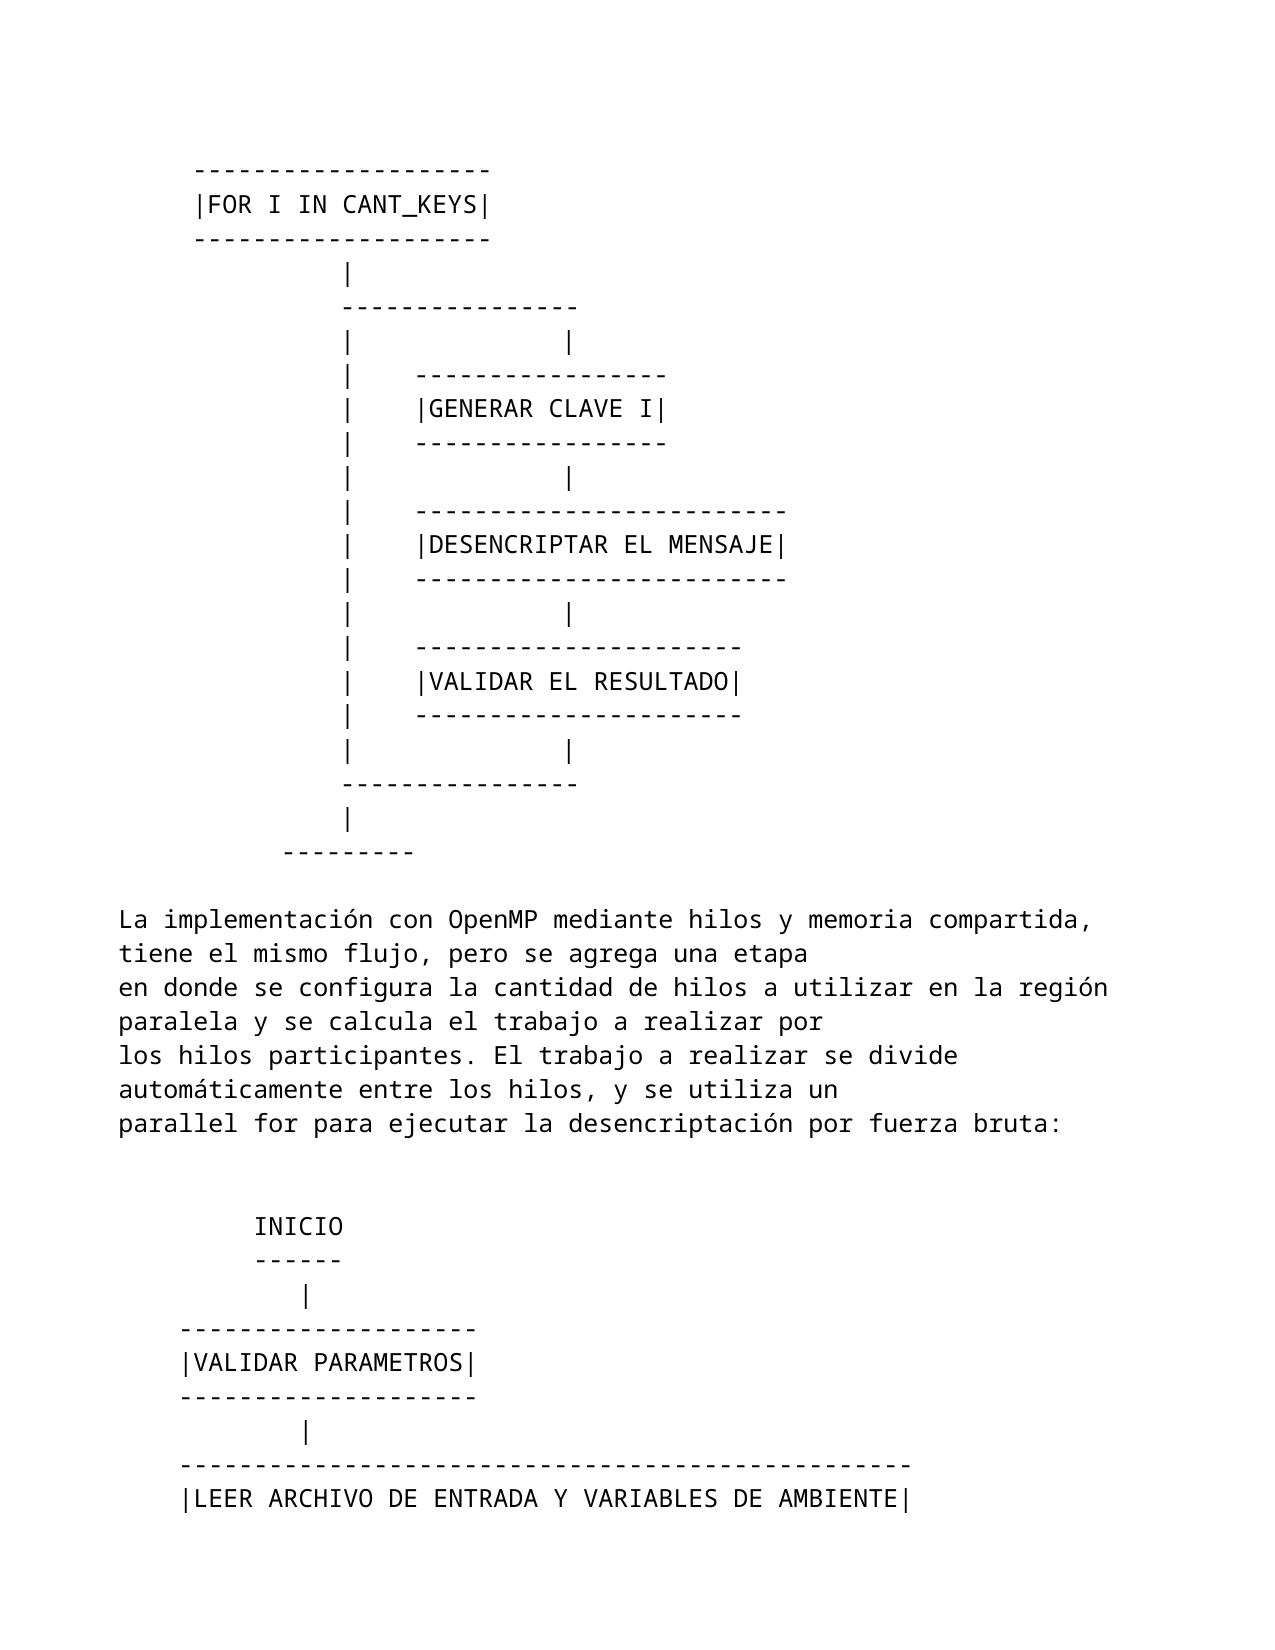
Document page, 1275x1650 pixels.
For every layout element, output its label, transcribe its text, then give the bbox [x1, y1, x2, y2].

text -------------------- [118, 220, 1157, 254]
text | |DESENCRIPTAR EL MENSAJE| [118, 527, 1157, 561]
text -------------------- [118, 152, 1157, 186]
text -------------------- [118, 1310, 1157, 1344]
text | ------------------------- [118, 561, 1157, 595]
text | ----------------- [118, 357, 1157, 391]
text | |VALIDAR EL RESULTADO| [118, 663, 1157, 697]
text | ------------------------- [118, 493, 1157, 527]
text en donde se configura la cantidad de hilos a utilizar en la región paralela y se calcula el trabajo a realizar por [118, 970, 1157, 1038]
text ------ [118, 1242, 1157, 1276]
text parallel for para ejecutar la desencriptación por fuerza bruta: [118, 1106, 1157, 1140]
text ---------------- [118, 765, 1157, 799]
text los hilos participantes. El trabajo a realizar se divide automáticamente entre los hilos, y se utiliza un [118, 1038, 1157, 1106]
text | | [118, 322, 1157, 357]
text INICIO [118, 1208, 1157, 1242]
text | | [118, 459, 1157, 493]
text | | [118, 731, 1157, 765]
text |VALIDAR PARAMETROS| [118, 1344, 1157, 1378]
text | ---------------------- [118, 629, 1157, 663]
text | ---------------------- [118, 697, 1157, 731]
text --------- [118, 833, 1157, 867]
text | [118, 799, 1157, 833]
text ------------------------------------------------- [118, 1447, 1157, 1481]
text ---------------- [118, 288, 1157, 322]
text -------------------- [118, 1378, 1157, 1412]
text | [118, 254, 1157, 288]
text | |GENERAR CLAVE I| [118, 391, 1157, 425]
text | [118, 1276, 1157, 1310]
text |LEER ARCHIVO DE ENTRADA Y VARIABLES DE AMBIENTE| [118, 1481, 1157, 1515]
text |FOR I IN CANT_KEYS| [118, 186, 1157, 220]
text | ----------------- [118, 425, 1157, 459]
text La implementación con OpenMP mediante hilos y memoria compartida, tiene el mismo flujo, pero se agrega una etapa [118, 902, 1157, 970]
text | [118, 1412, 1157, 1447]
text | | [118, 595, 1157, 629]
